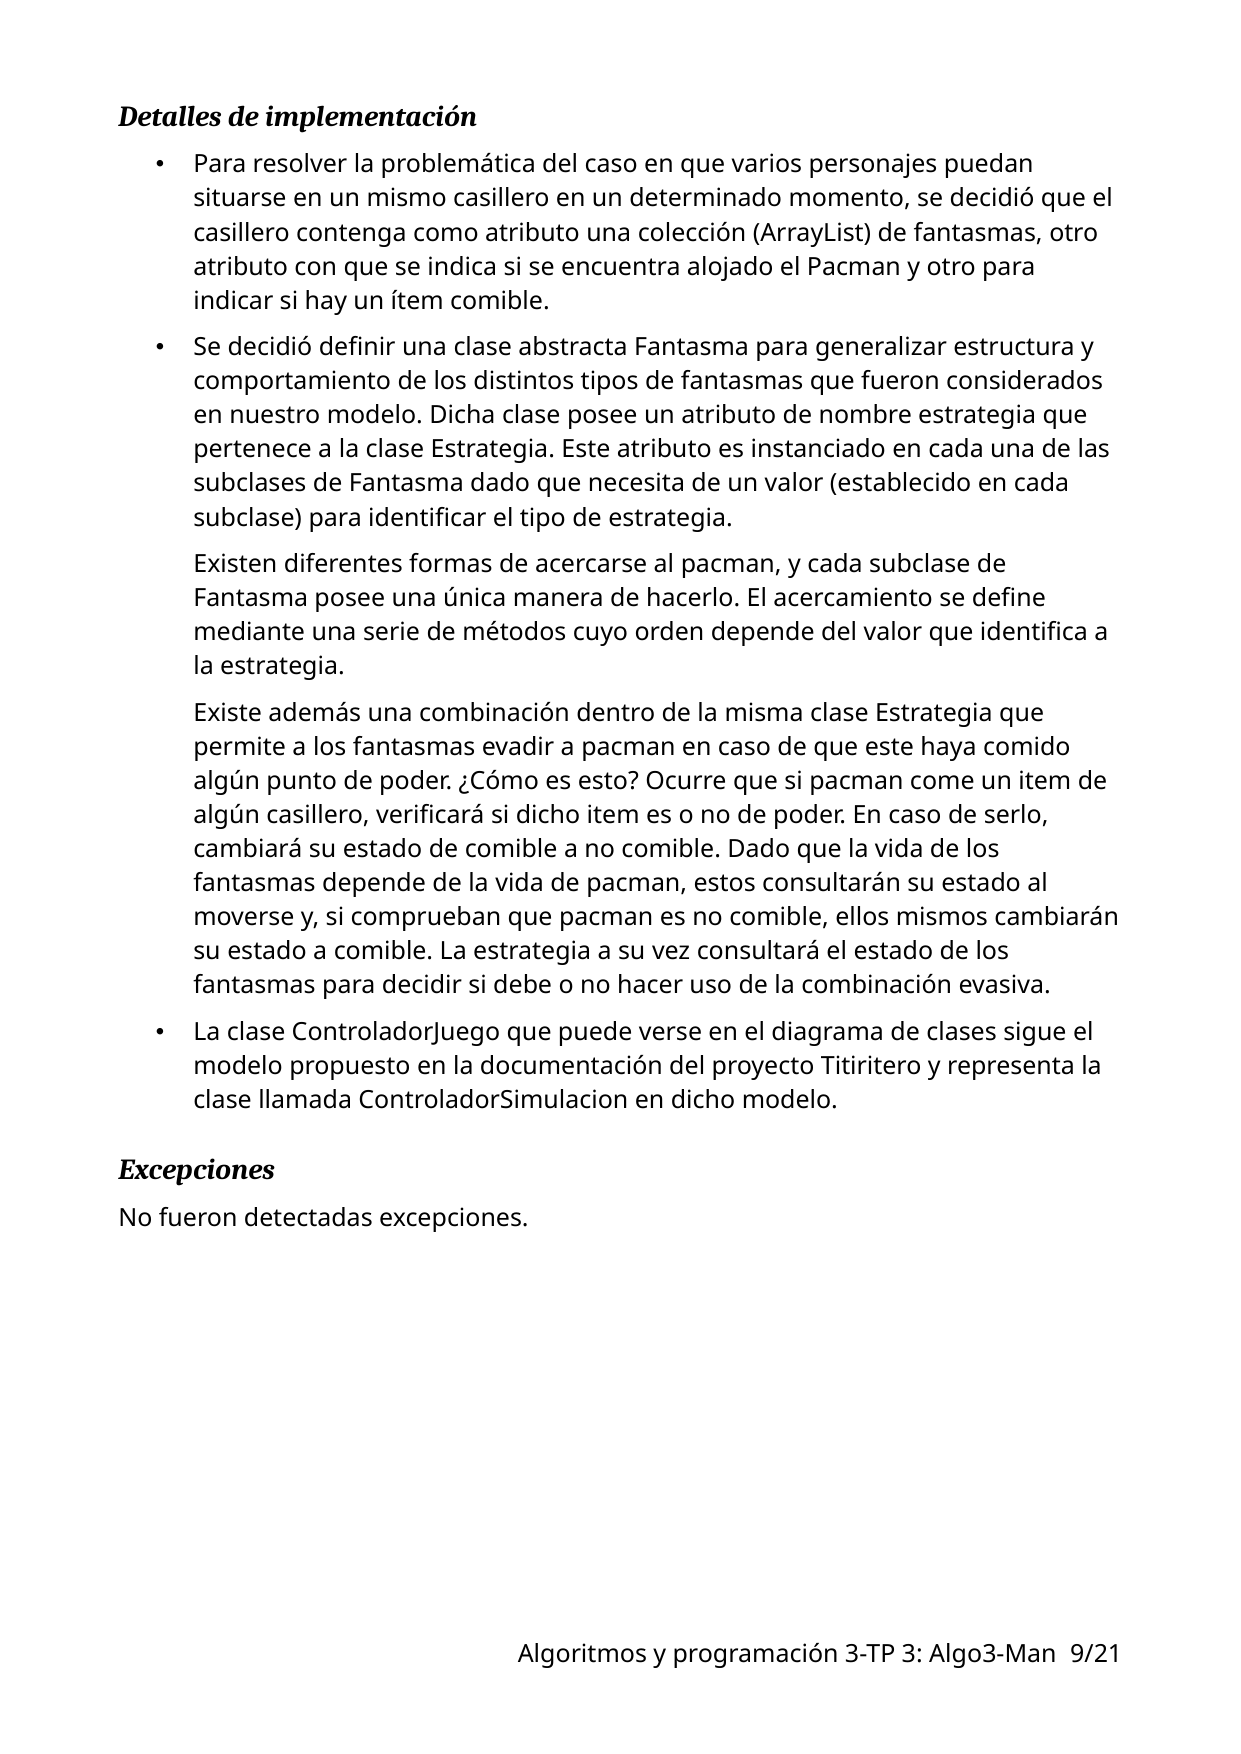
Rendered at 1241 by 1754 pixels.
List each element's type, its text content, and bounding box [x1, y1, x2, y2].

subtitle Detalles de implementación [118, 100, 1122, 133]
text Existe además una combinación dentro de la misma clase Estrategia que permite a los fantasmas evadir a pacman en caso de que este haya comido algún punto de poder. ¿Cómo es esto? Ocurre que si pacman come un item de algún casillero, verificará si dicho item es o no de poder. En caso de serlo, cambiará su estado de comible a no comible. Dado que la vida de los fantasmas depende de la vida de pacman, estos consultarán su estado al moverse y, si comprueban que pacman es no comible, ellos mismos cambiarán su estado a comible. La estrategia a su vez consultará el estado de los fantasmas para decidir si debe o no hacer uso de la combinación evasiva. [193, 694, 1122, 1001]
text No fueron detectadas excepciones. [118, 1199, 1122, 1233]
list Para resolver la problemática del caso en que varios personajes puedan situarse en un mismo casillero en un determinado momento, se decidió que el casillero contenga como atributo una colección (ArrayList) de fantasmas, otro atributo con que se indica si se encuentra alojado el Pacman y otro para indicar si hay un ítem comible. [156, 146, 1122, 316]
list Se decidió definir una clase abstracta Fantasma para generalizar estructura y comportamiento de los distintos tipos de fantasmas que fueron considerados en nuestro modelo. Dicha clase posee un atributo de nombre estrategia que pertenece a la clase Estrategia. Este atributo es instanciado en cada una de las subclases de Fantasma dado que necesita de un valor (establecido en cada subclase) para identificar el tipo de estrategia. [156, 329, 1122, 533]
text Existen diferentes formas de acercarse al pacman, y cada subclase de Fantasma posee una única manera de hacerlo. El acercamiento se define mediante una serie de métodos cuyo orden depende del valor que identifica a la estrategia. [193, 546, 1122, 682]
list La clase ControladorJuego que puede verse en el diagrama de clases sigue el modelo propuesto en la documentación del proyecto Titiritero y representa la clase llamada ControladorSimulacion en dicho modelo. [156, 1013, 1122, 1116]
subtitle Excepciones [118, 1153, 1122, 1187]
